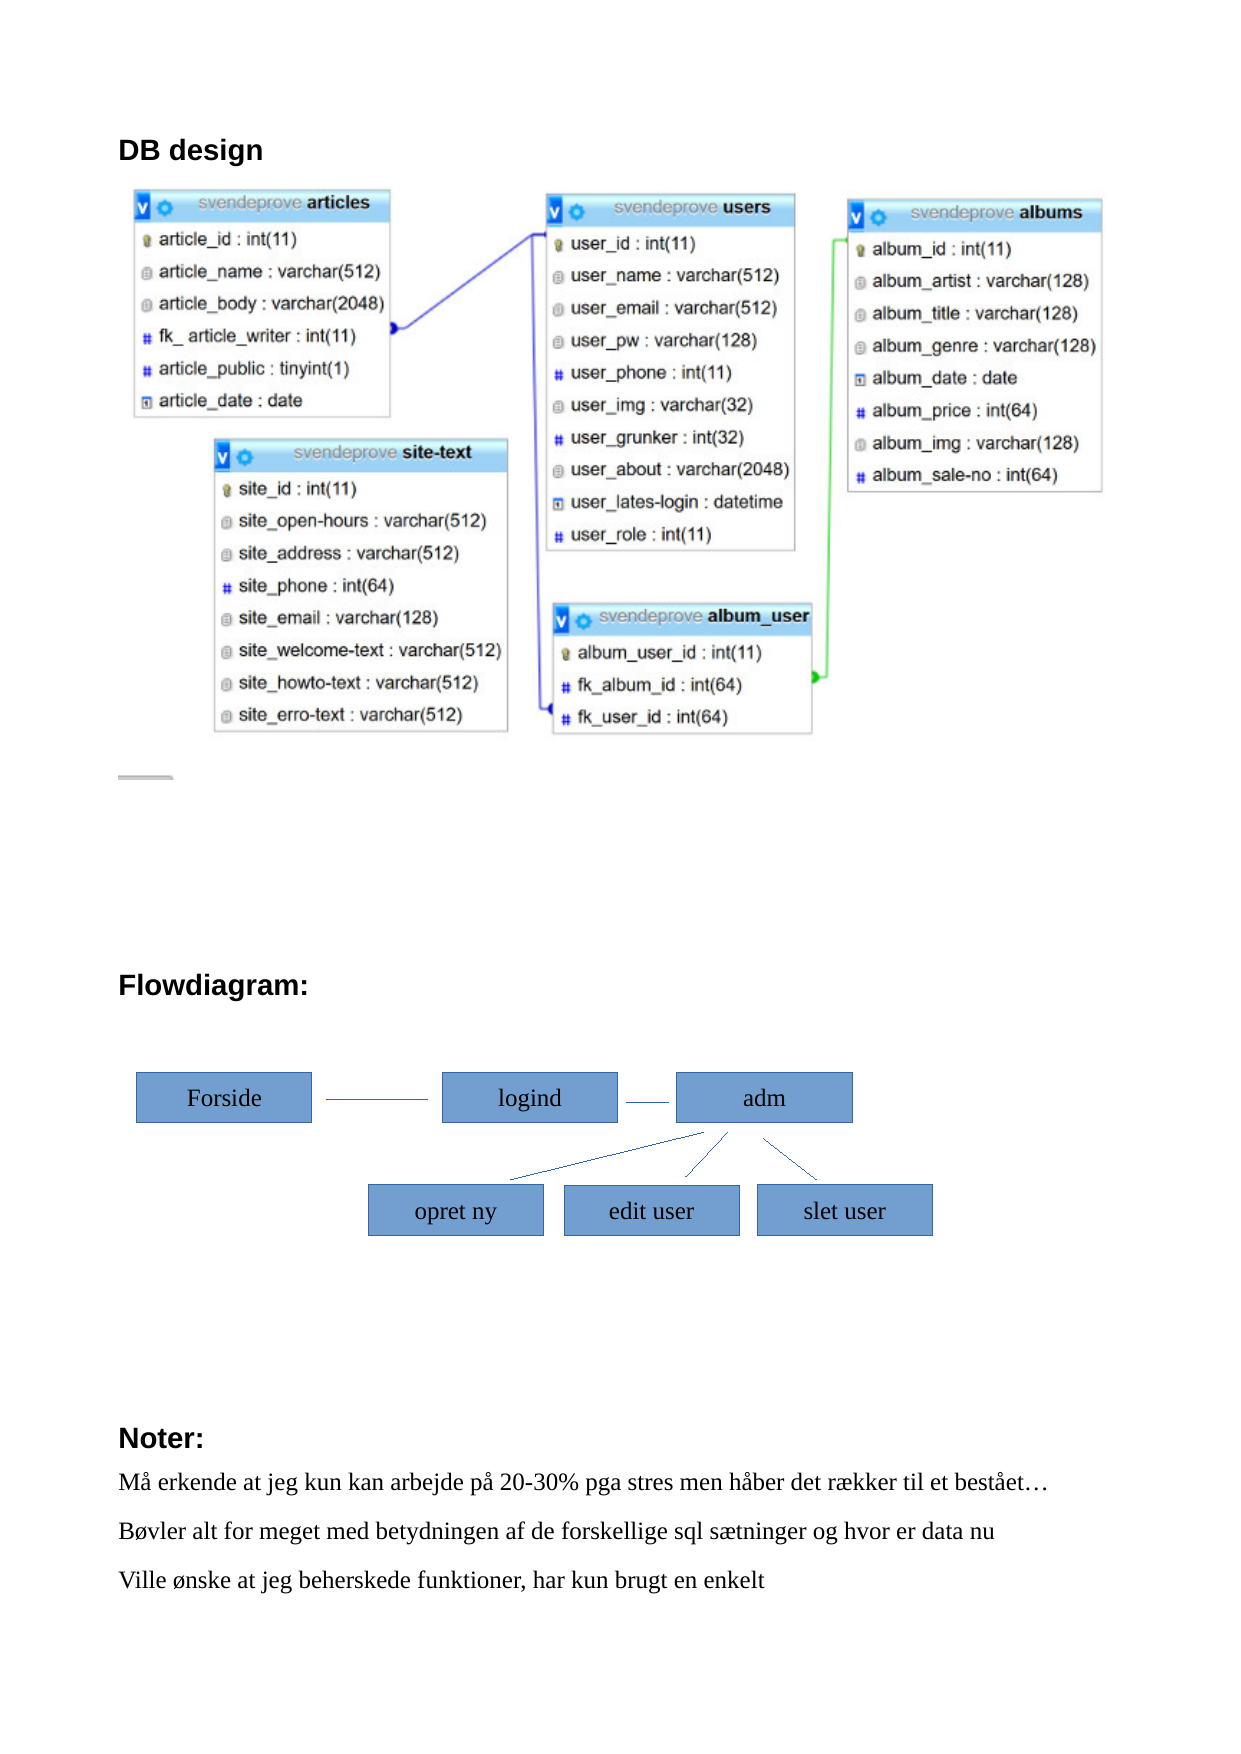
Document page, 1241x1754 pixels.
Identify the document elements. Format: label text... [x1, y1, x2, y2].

text Ville ønske at jeg beherskede funktioner, har kun brugt en enkelt [118, 1565, 1122, 1594]
picture [118, 178, 1123, 780]
subtitle Noter: [118, 1421, 1122, 1455]
text Må erkende at jeg kun kan arbejde på 20-30% pga stres men håber det rækker til et bestået… [118, 1467, 1122, 1496]
subtitle Flowdiagram: [118, 968, 1122, 1001]
subtitle DB design [118, 133, 1122, 166]
text Bøvler alt for meget med betydningen af de forskellige sql sætninger og hvor er data nu [118, 1516, 1122, 1545]
